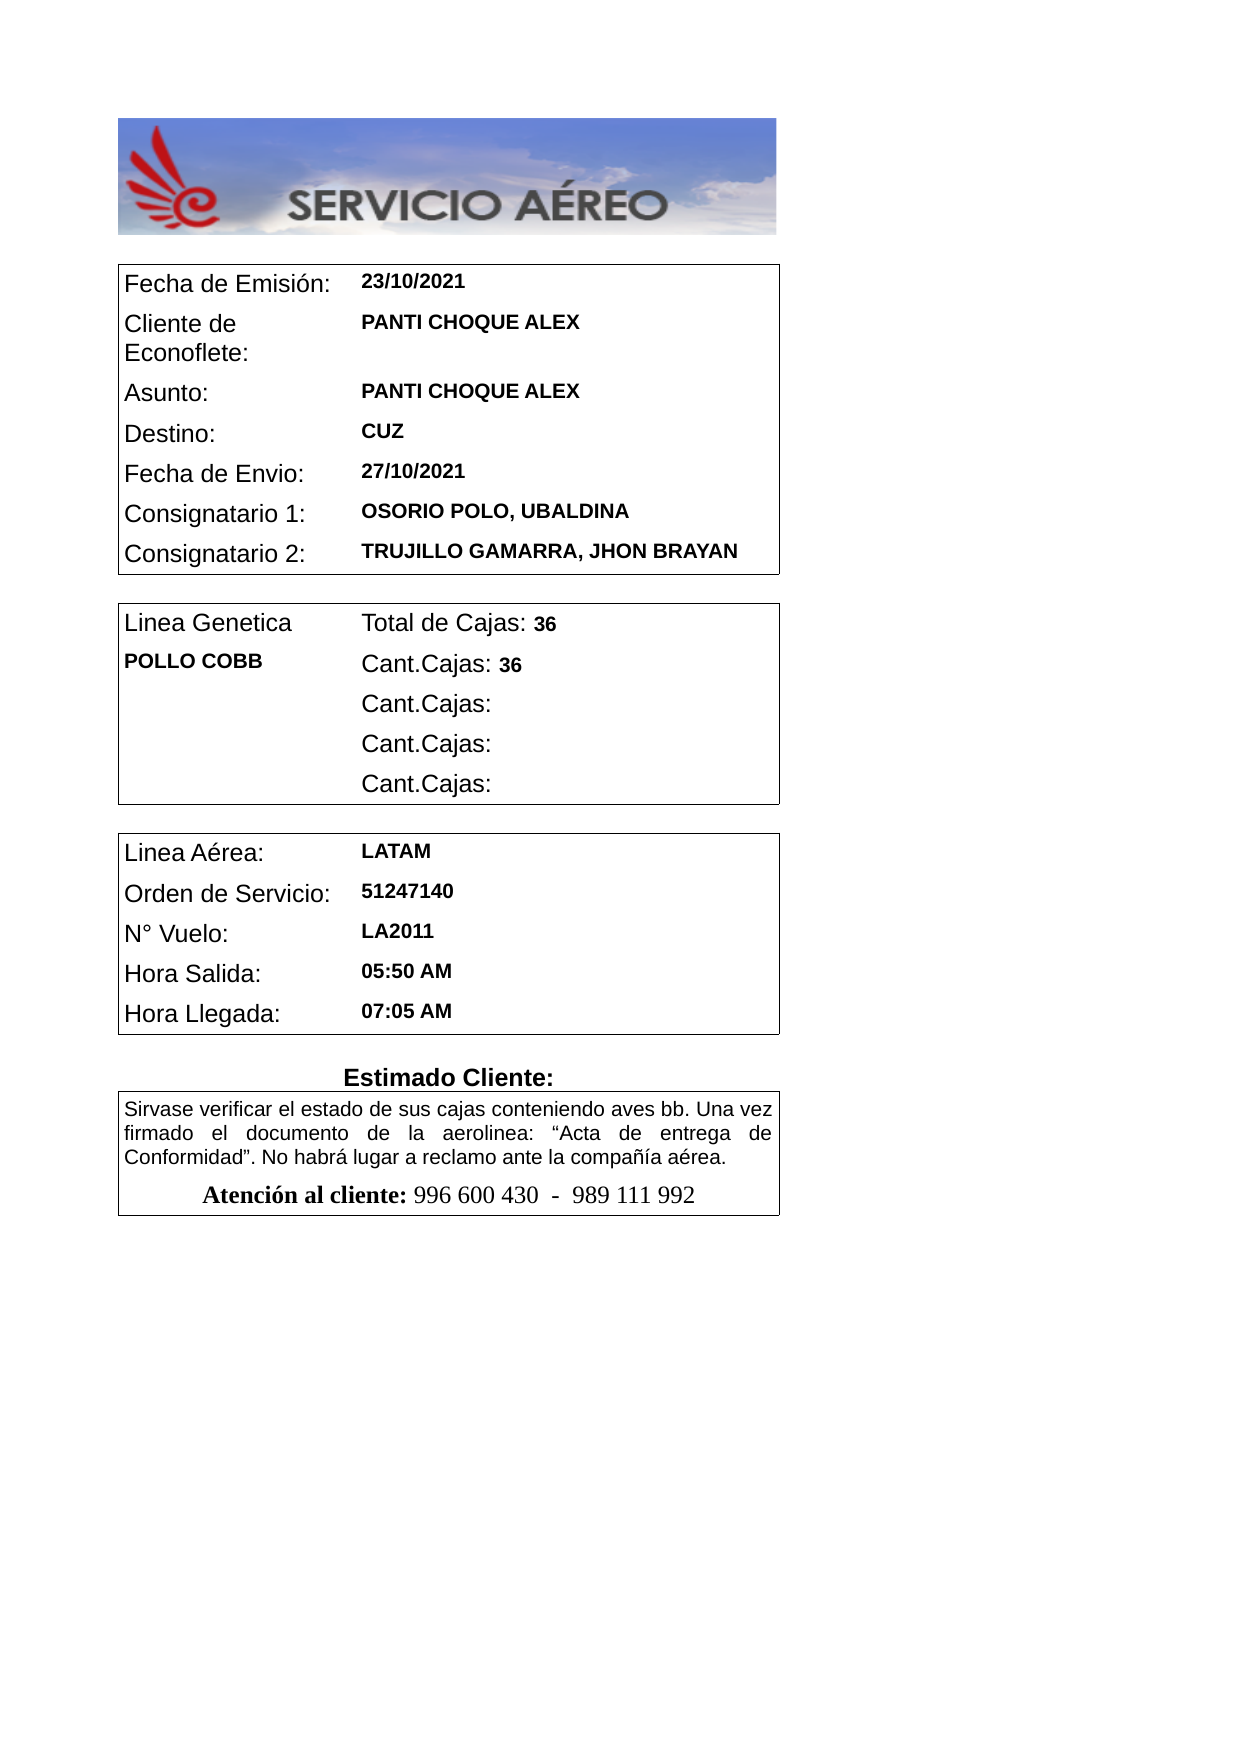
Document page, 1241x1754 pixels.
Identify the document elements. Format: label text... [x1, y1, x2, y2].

table_cell Estimado Cliente: [118, 1035, 779, 1091]
table_cell OSORIO POLO, UBALDINA [356, 493, 779, 533]
table_cell Consignatario 2: [119, 534, 356, 574]
table_cell Fecha de Envio: [119, 453, 356, 493]
table_cell Hora Salida: [119, 953, 356, 993]
table_cell Linea Genetica [119, 604, 356, 643]
table_header 23/10/2021 [356, 265, 779, 304]
table_cell [119, 723, 356, 763]
table_cell TRUJILLO GAMARRA, JHON BRAYAN [356, 534, 779, 574]
table_cell Linea Aérea: [119, 834, 356, 873]
table_cell POLLO COBB [119, 643, 356, 683]
table_cell Hora Llegada: [119, 994, 356, 1034]
picture [118, 118, 777, 235]
table_cell Consignatario 1: [119, 493, 356, 533]
table_cell PANTI CHOQUE ALEX [356, 304, 779, 373]
table_cell Cliente de Econoflete: [119, 304, 356, 373]
table_cell LA2011 [356, 913, 779, 953]
table_cell Orden de Servicio: [119, 873, 356, 913]
table_cell Cant.Cajas: 36 [356, 643, 779, 683]
table_cell [119, 764, 356, 804]
table_cell [356, 575, 779, 603]
table_cell CUZ [356, 413, 779, 453]
table_cell 05:50 AM [356, 953, 779, 993]
table_cell Destino: [119, 413, 356, 453]
table_cell Cant.Cajas: [356, 683, 779, 723]
table_cell Cant.Cajas: [356, 723, 779, 763]
table_cell [118, 575, 356, 603]
table_cell PANTI CHOQUE ALEX [356, 373, 779, 413]
table_cell [356, 805, 779, 833]
table_cell Asunto: [119, 373, 356, 413]
table_cell Sirvase verificar el estado de sus cajas conteniendo aves bb. Una vez firmado el documento de la aerolinea: “Acta de entrega de Conformidad”. No habrá lugar a reclamo ante la compañía aérea. [119, 1092, 779, 1175]
table_header Fecha de Emisión: [119, 265, 356, 304]
table_cell [118, 805, 356, 833]
table_cell 07:05 AM [356, 994, 779, 1034]
table_cell Total de Cajas: 36 [356, 604, 779, 643]
table_cell Cant.Cajas: [356, 764, 779, 804]
table_cell 27/10/2021 [356, 453, 779, 493]
table_cell LATAM [356, 834, 779, 873]
table_cell [119, 683, 356, 723]
table_cell Atención al cliente: 996 600 430 - 989 111 992 [119, 1175, 779, 1215]
table_cell 51247140 [356, 873, 779, 913]
table_cell N° Vuelo: [119, 913, 356, 953]
